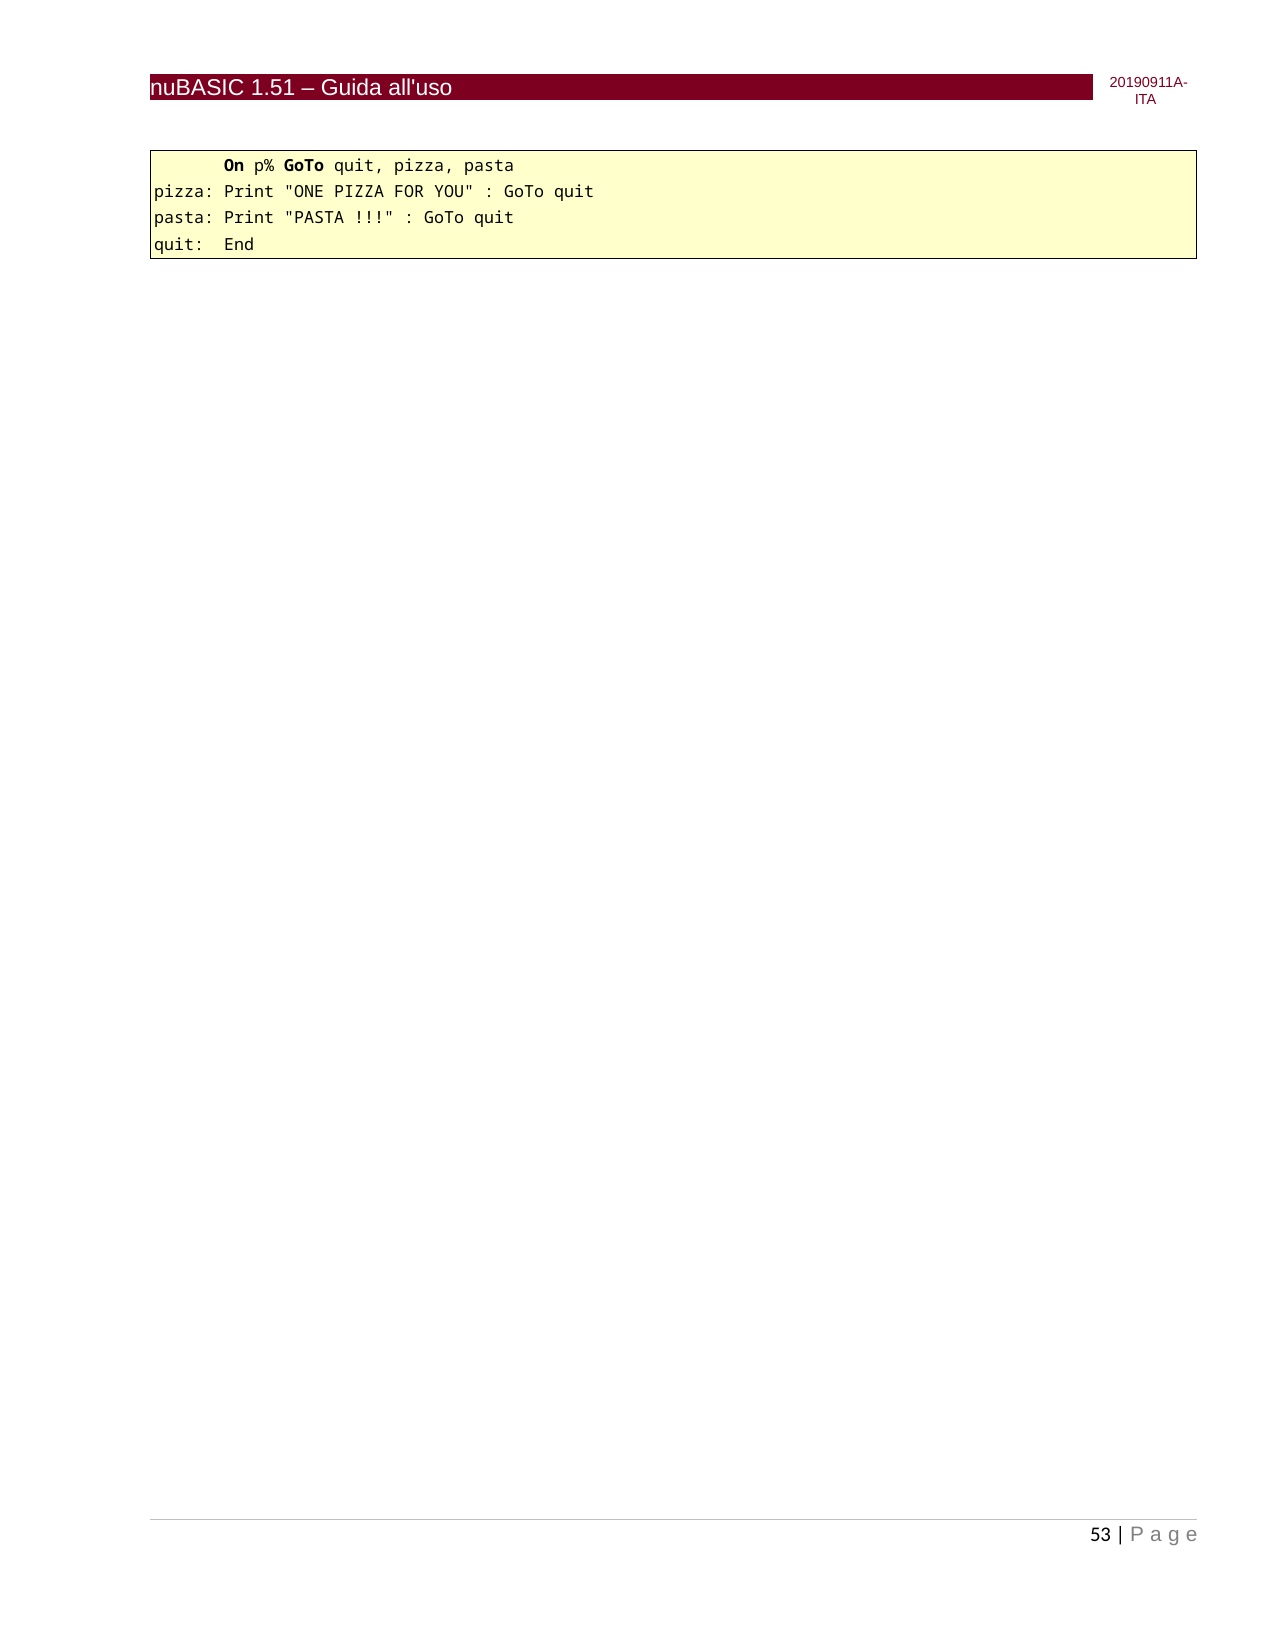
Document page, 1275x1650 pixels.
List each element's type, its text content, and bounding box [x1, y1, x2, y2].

list pasta: Print "PASTA !!!" : GoTo quit [151, 202, 1196, 228]
list On p% GoTo quit, pizza, pasta [151, 151, 1196, 176]
list pizza: Print "ONE PIZZA FOR YOU" : GoTo quit [151, 176, 1196, 202]
list quit: End [151, 228, 1196, 258]
